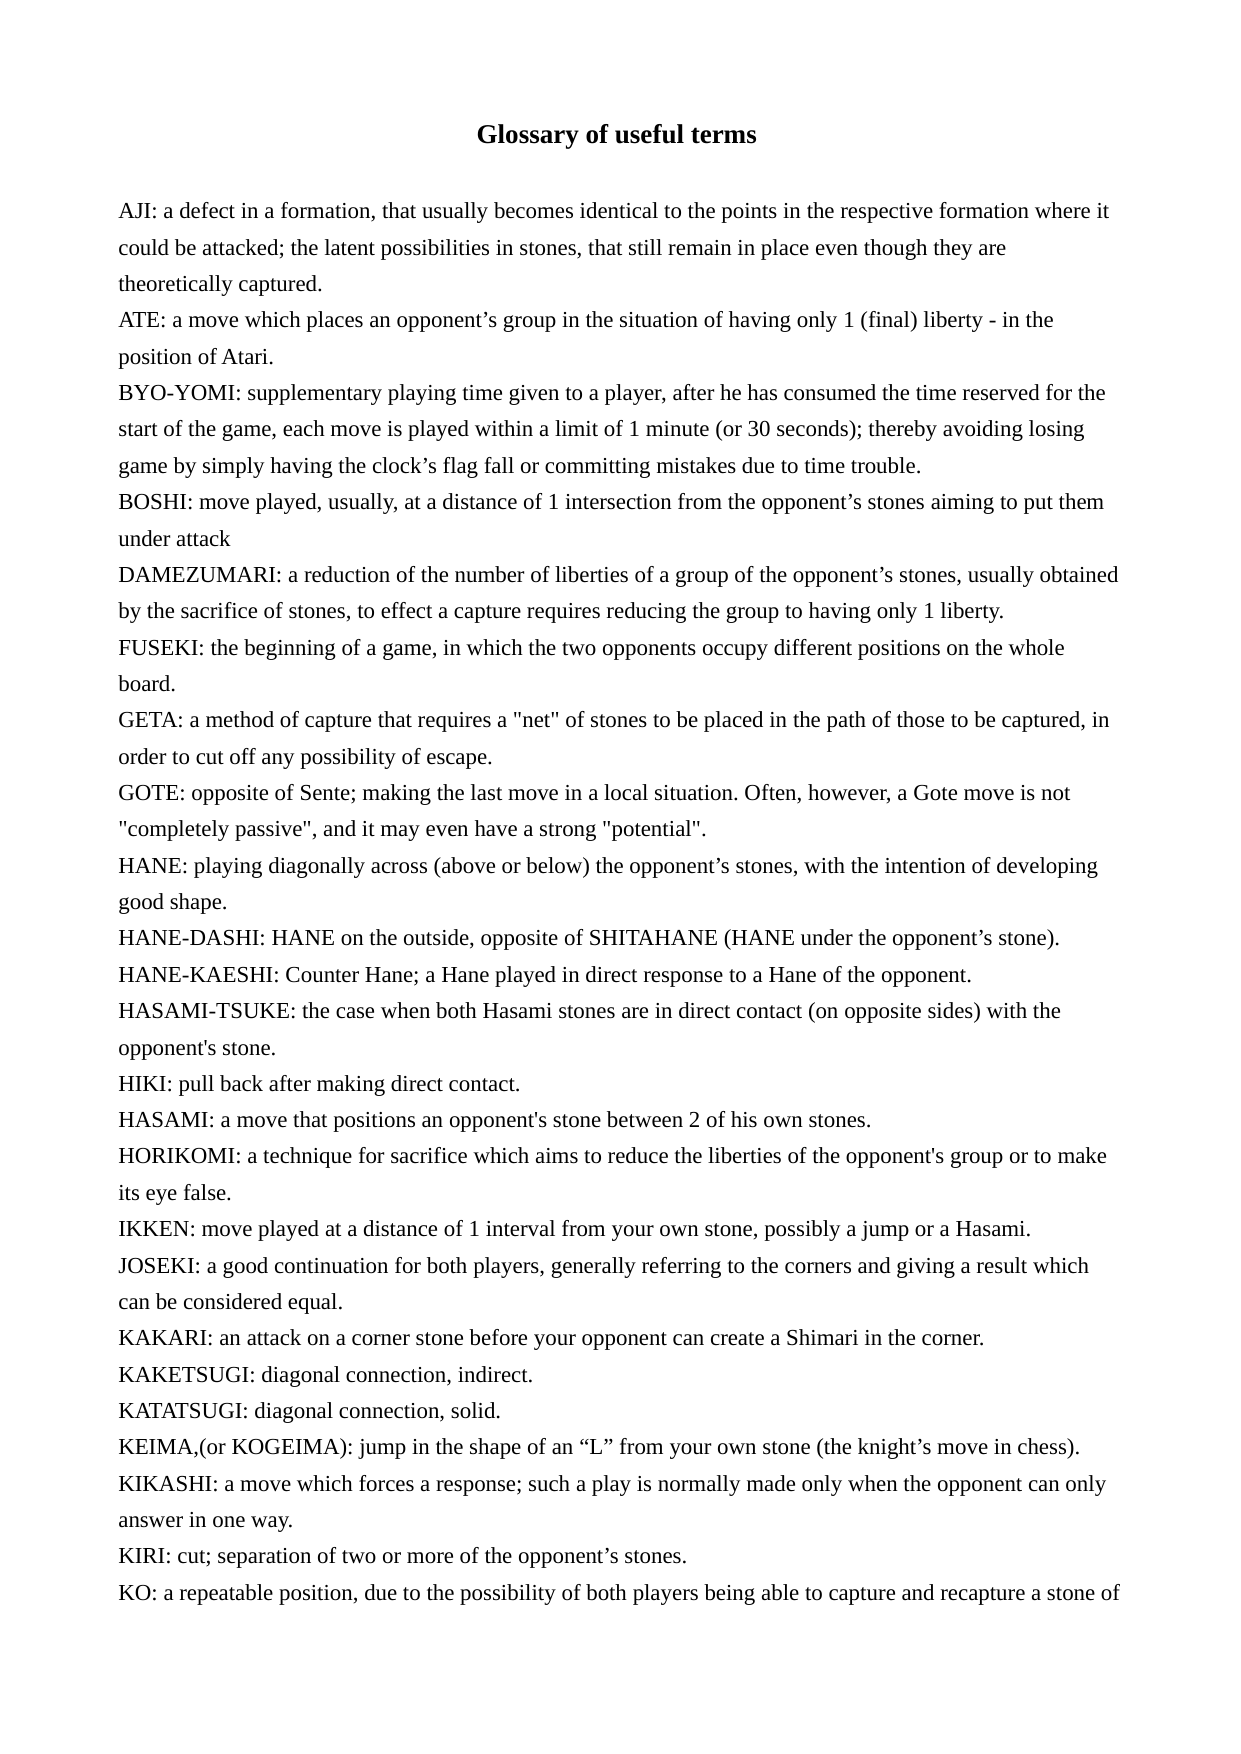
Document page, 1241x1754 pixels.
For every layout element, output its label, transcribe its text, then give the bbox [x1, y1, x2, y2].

text Glossary of useful terms [118, 118, 1122, 149]
text GOTE: opposite of Sente; making the last move in a local situation. Often, however, a Gote move is not "completely passive", and it may even have a strong "potential". [118, 779, 1122, 842]
text BYO-YOMI: supplementary playing time given to a player, after he has consumed the time reserved for the start of the game, each move is played within a limit of 1 minute (or 30 seconds); thereby avoiding losing game by simply having the clock’s flag fall or committing mistakes due to time trouble. [118, 379, 1122, 478]
text KIKASHI: a move which forces a response; such a play is normally made only when the opponent can only answer in one way. [118, 1470, 1122, 1532]
text KATATSUGI: diagonal connection, solid. [118, 1397, 1122, 1423]
text KIRI: cut; separation of two or more of the opponent’s stones. [118, 1542, 1122, 1569]
text HANE-DASHI: HANE on the outside, opposite of SHITAHANE (HANE under the opponent’s stone). [118, 924, 1122, 951]
text GETA: a method of capture that requires a "net" of stones to be placed in the path of those to be captured, in order to cut off any possibility of escape. [118, 706, 1122, 769]
text DAMEZUMARI: a reduction of the number of liberties of a group of the opponent’s stones, usually obtained by the sacrifice of stones, to effect a capture requires reducing the group to having only 1 liberty. [118, 561, 1122, 624]
text JOSEKI: a good continuation for both players, generally referring to the corners and giving a result which can be considered equal. [118, 1252, 1122, 1314]
text HIKI: pull back after making direct contact. [118, 1070, 1122, 1096]
text KAKARI: an attack on a corner stone before your opponent can create a Shimari in the corner. [118, 1324, 1122, 1351]
text FUSEKI: the beginning of a game, in which the two opponents occupy different positions on the whole board. [118, 634, 1122, 696]
text HORIKOMI: a technique for sacrifice which aims to reduce the liberties of the opponent's group or to make its eye false. [118, 1143, 1122, 1205]
text IKKEN: move played at a distance of 1 interval from your own stone, possibly a jump or a Hasami. [118, 1215, 1122, 1242]
text HANE: playing diagonally across (above or below) the opponent’s stones, with the intention of developing good shape. [118, 852, 1122, 914]
text KAKETSUGI: diagonal connection, indirect. [118, 1361, 1122, 1387]
text KEIMA,(or KOGEIMA): jump in the shape of an “L” from your own stone (the knight’s move in chess). [118, 1433, 1122, 1460]
text HASAMI: a move that positions an opponent's stone between 2 of his own stones. [118, 1106, 1122, 1133]
text KO: a repeatable position, due to the possibility of both players being able to capture and recapture a stone of [118, 1579, 1122, 1605]
text HASAMI-TSUKE: the case when both Hasami stones are in direct contact (on opposite sides) with the opponent's stone. [118, 997, 1122, 1060]
text ATE: a move which places an opponent’s group in the situation of having only 1 (final) liberty - in the position of Atari. [118, 306, 1122, 369]
text BOSHI: move played, usually, at a distance of 1 intersection from the opponent’s stones aiming to put them under attack [118, 488, 1122, 551]
text AJI: a defect in a formation, that usually becomes identical to the points in the respective formation where it could be attacked; the latent possibilities in stones, that still remain in place even though they are theoretically captured. [118, 197, 1122, 296]
text HANE-KAESHI: Counter Hane; a Hane played in direct response to a Hane of the opponent. [118, 961, 1122, 987]
